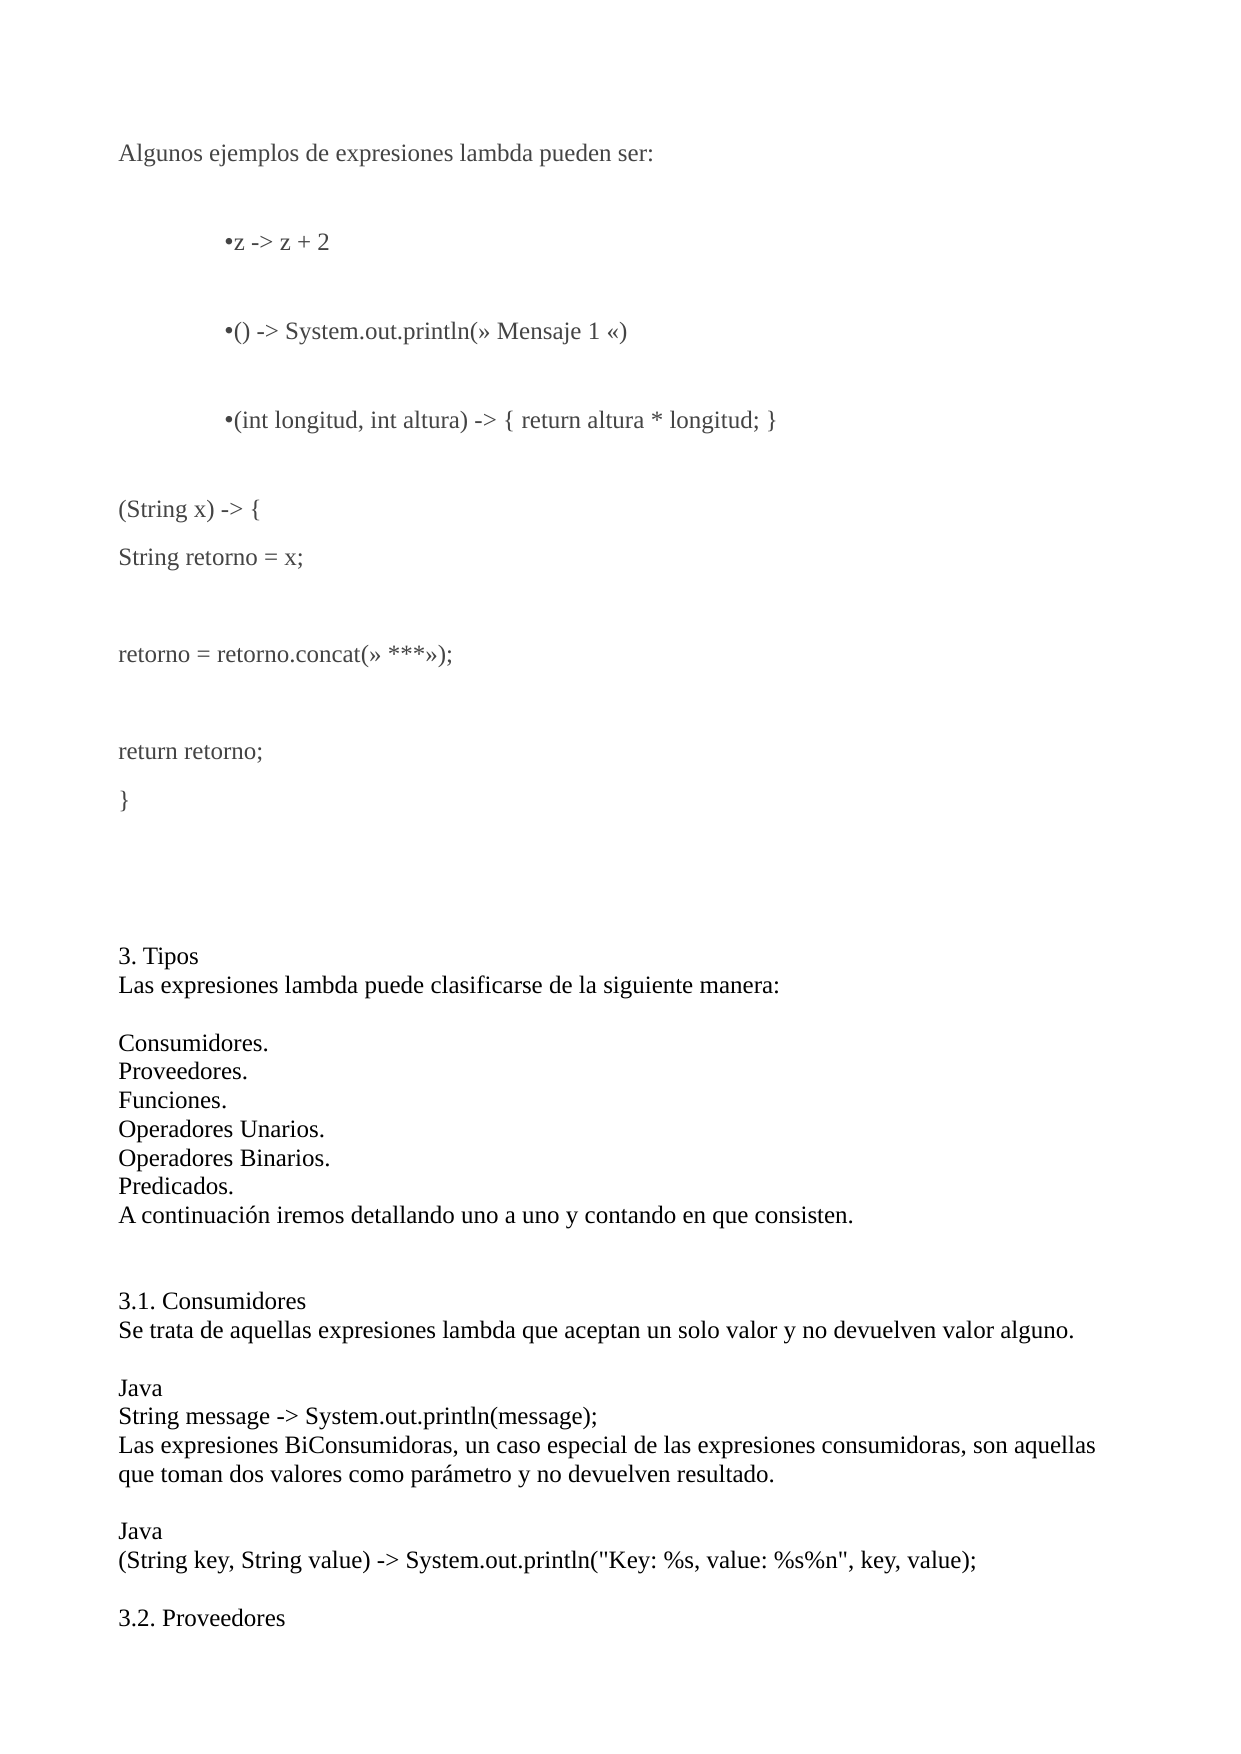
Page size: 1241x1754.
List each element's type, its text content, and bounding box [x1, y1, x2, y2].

text Operadores Unarios. [118, 1114, 1122, 1143]
text Operadores Binarios. [118, 1143, 1122, 1171]
text Proveedores. [118, 1056, 1122, 1085]
text Consumidores. [118, 1028, 1122, 1056]
text Predicados. [118, 1171, 1122, 1200]
text 3.2. Proveedores [118, 1603, 1122, 1631]
text 3. Tipos [118, 941, 1122, 970]
list z -> z + 2 [151, 207, 1122, 256]
text Funciones. [118, 1085, 1122, 1114]
text (String x) -> { String retorno = x; retorno = retorno.concat(» ***»); return retorno; } [118, 474, 1122, 813]
text Algunos ejemplos de expresiones lambda pueden ser: [118, 118, 1122, 167]
text Java [118, 1516, 1122, 1545]
text Java [118, 1373, 1122, 1401]
text Se trata de aquellas expresiones lambda que aceptan un solo valor y no devuelven valor alguno. [118, 1315, 1122, 1344]
text Las expresiones BiConsumidoras, un caso especial de las expresiones consumidoras, son aquellas que toman dos valores como parámetro y no devuelven resultado. [118, 1430, 1122, 1488]
text A continuación iremos detallando uno a uno y contando en que consisten. [118, 1200, 1122, 1229]
list () -> System.out.println(» Mensaje 1 «) [151, 296, 1122, 345]
text Las expresiones lambda puede clasificarse de la siguiente manera: [118, 970, 1122, 999]
text 3.1. Consumidores [118, 1286, 1122, 1315]
text (String key, String value) -> System.out.println("Key: %s, value: %s%n", key, value); [118, 1545, 1122, 1574]
list (int longitud, int altura) -> { return altura * longitud; } [151, 385, 1122, 434]
text String message -> System.out.println(message); [118, 1401, 1122, 1430]
